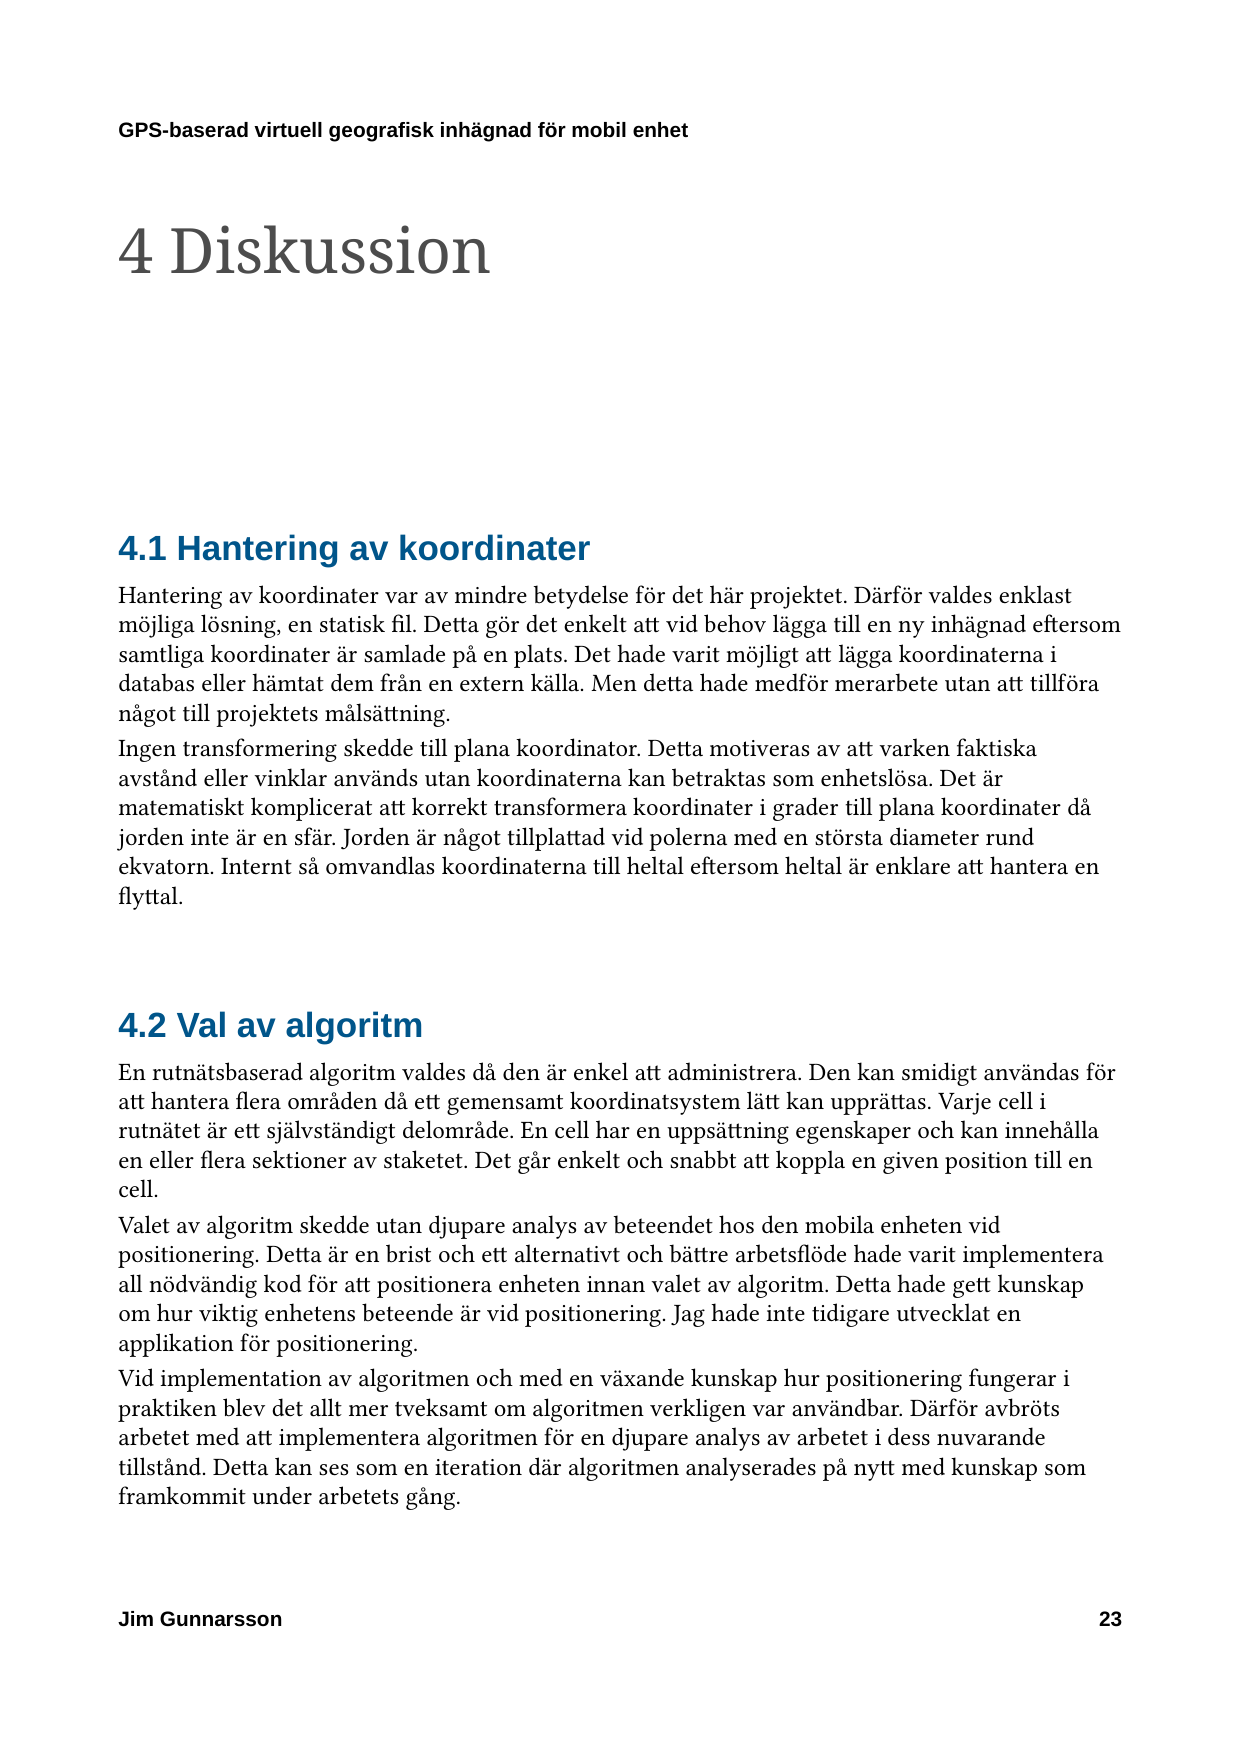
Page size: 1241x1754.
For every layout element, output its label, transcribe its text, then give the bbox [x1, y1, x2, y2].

text Hantering av koordinater var av mindre betydelse för det här projektet. Därför valdes enklast möjliga lösning, en statisk fil. Detta gör det enkelt att vid behov lägga till en ny inhägnad eftersom samtliga koordinater är samlade på en plats. Det hade varit möjligt att lägga koordinaterna i databas eller hämtat dem från en extern källa. Men detta hade medför merarbete utan att tillföra något till projektets målsättning. [118, 580, 1122, 727]
text Vid implementation av algoritmen och med en växande kunskap hur positionering fungerar i praktiken blev det allt mer tveksamt om algoritmen verkligen var användbar. Därför avbröts arbetet med att implementera algoritmen för en djupare analys av arbetet i dess nuvarande tillstånd. Detta kan ses som en iteration där algoritmen analyserades på nytt med kunskap som framkommit under arbetets gång. [118, 1363, 1122, 1511]
subtitle Diskussion [118, 207, 1122, 292]
subtitle Hantering av koordinater [118, 528, 1122, 568]
subtitle Val av algoritm [118, 1004, 1122, 1045]
text En rutnätsbaserad algoritm valdes då den är enkel att administrera. Den kan smidigt användas för att hantera flera områden då ett gemensamt koordinatsystem lätt kan upprättas. Varje cell i rutnätet är ett självständigt delområde. En cell har en uppsättning egenskaper och kan innehålla en eller flera sektioner av staketet. Det går enkelt och snabbt att koppla en given position till en cell. [118, 1056, 1122, 1204]
text Ingen transformering skedde till plana koordinator. Detta motiveras av att varken faktiska avstånd eller vinklar används utan koordinaterna kan betraktas som enhetslösa. Det är matematiskt komplicerat att korrekt transformera koordinater i grader till plana koordinater då jorden inte är en sfär. Jorden är något tillplattad vid polerna med en största diameter rund ekvatorn. Internt så omvandlas koordinaterna till heltal eftersom heltal är enklare att hantera en flyttal. [118, 733, 1122, 910]
text Valet av algoritm skedde utan djupare analys av beteendet hos den mobila enheten vid positionering. Detta är en brist och ett alternativt och bättre arbetsflöde hade varit implementera all nödvändig kod för att positionera enheten innan valet av algoritm. Detta hade gett kunskap om hur viktig enhetens beteende är vid positionering. Jag hade inte tidigare utvecklat en applikation för positionering. [118, 1210, 1122, 1357]
